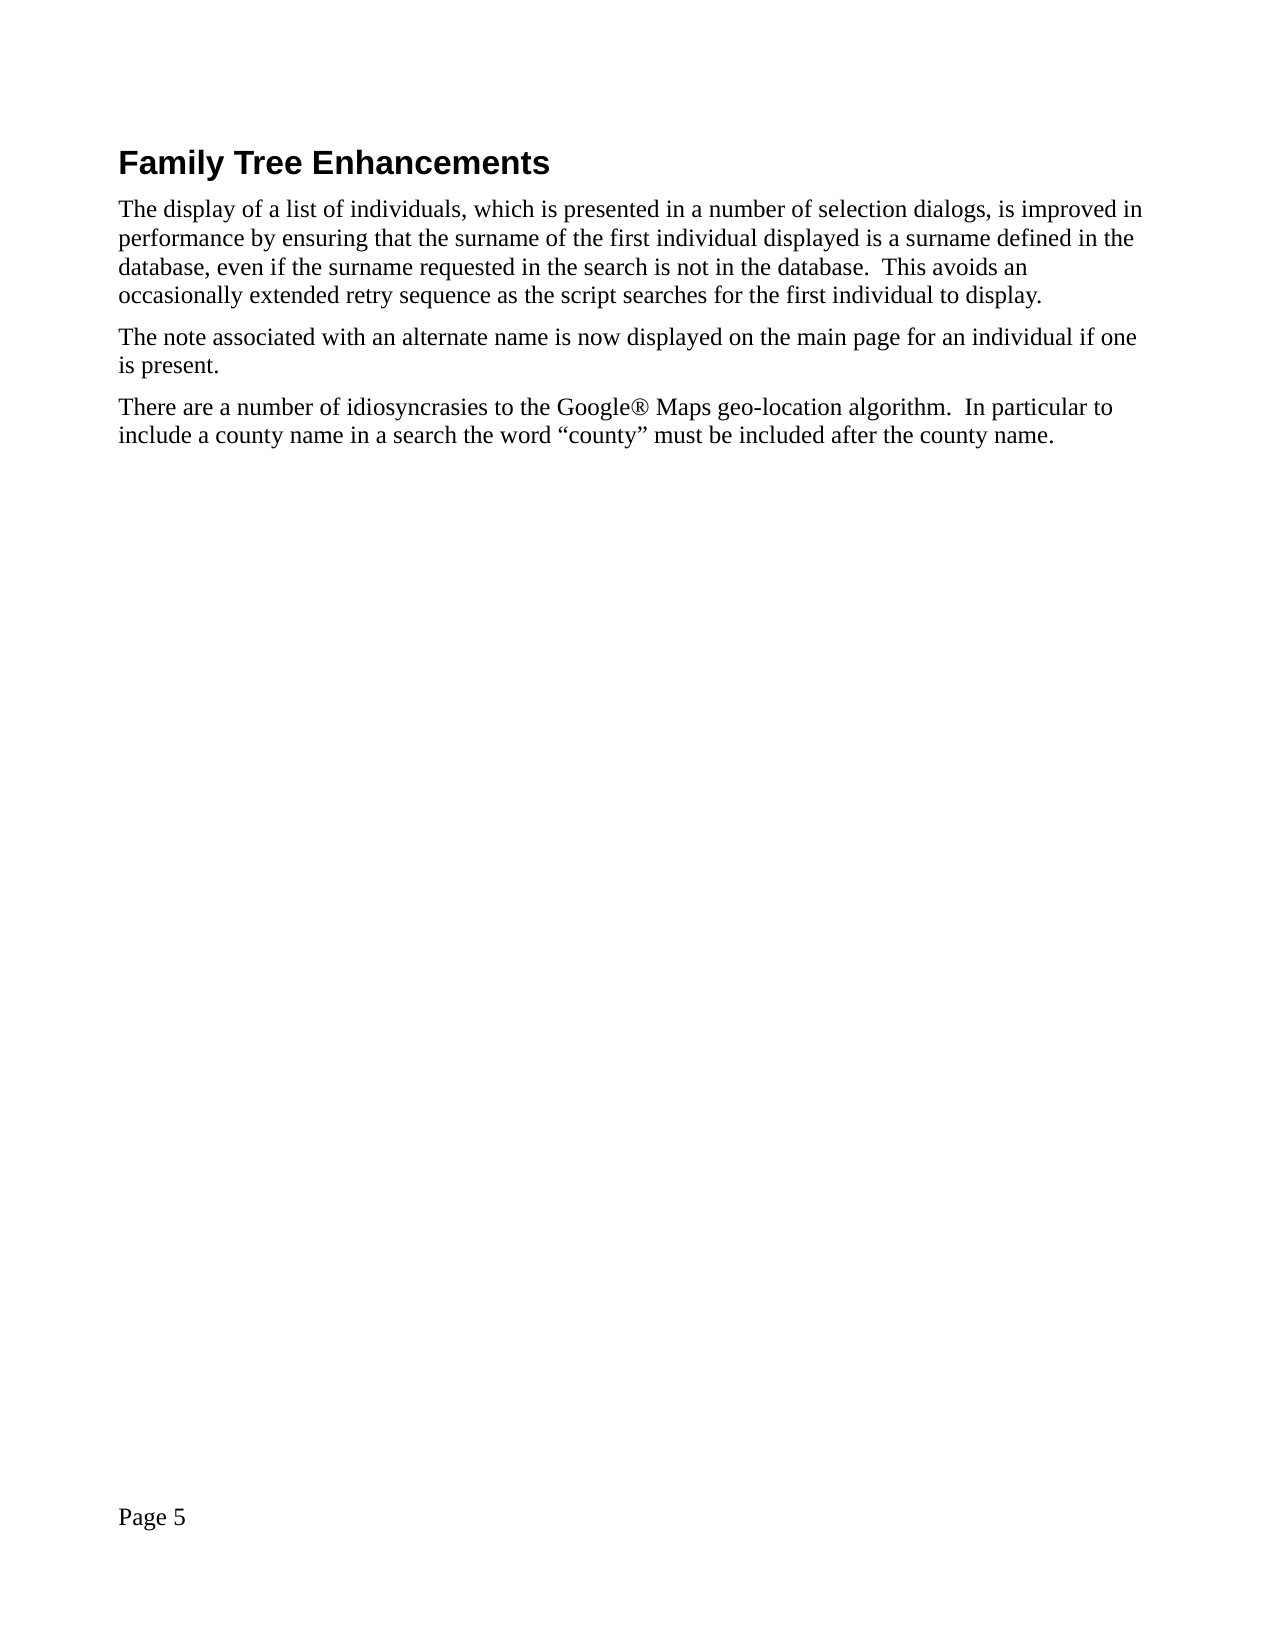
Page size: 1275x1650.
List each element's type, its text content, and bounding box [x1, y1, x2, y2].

text There are a number of idiosyncrasies to the Google® Maps geo-location algorithm. In particular to include a county name in a search the word “county” must be included after the county name. [118, 392, 1157, 449]
text The note associated with an alternate name is now displayed on the main page for an individual if one is present. [118, 322, 1157, 379]
text The display of a list of individuals, which is presented in a number of selection dialogs, is improved in performance by ensuring that the surname of the first individual displayed is a surname defined in the database, even if the surname requested in the search is not in the database. This avoids an occasionally extended retry sequence as the script searches for the first individual to display. [118, 194, 1157, 309]
subtitle Family Tree Enhancements [118, 143, 1157, 182]
